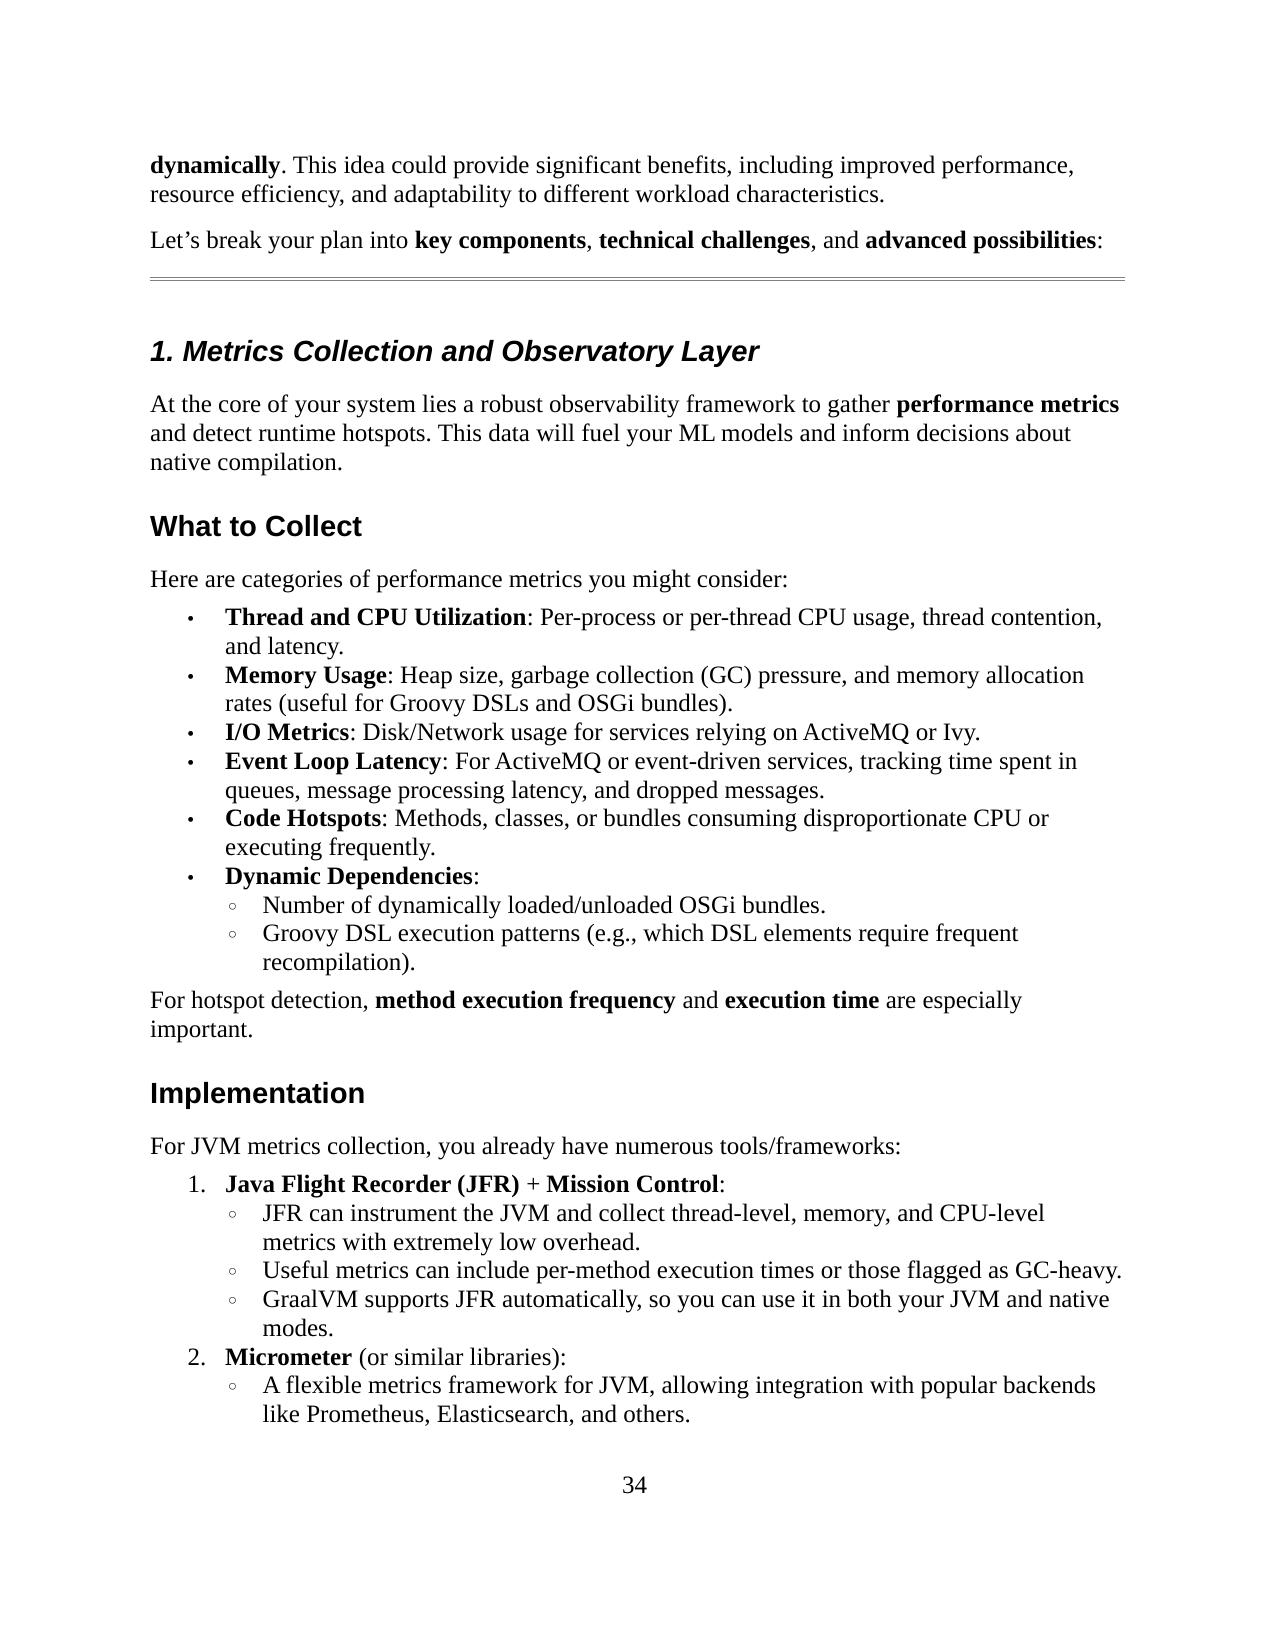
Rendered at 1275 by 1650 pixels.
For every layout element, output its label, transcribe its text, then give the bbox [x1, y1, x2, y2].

list Code Hotspots: Methods, classes, or bundles consuming disproportionate CPU or executing frequently. [187, 803, 1125, 861]
list Java Flight Recorder (JFR) + Mission Control: [187, 1169, 1125, 1198]
subtitle Implementation [150, 1076, 1125, 1110]
subtitle What to Collect [150, 509, 1125, 543]
list GraalVM supports JFR automatically, so you can use it in both your JVM and native modes. [225, 1284, 1125, 1342]
list Event Loop Latency: For ActiveMQ or event-driven services, tracking time spent in queues, message processing latency, and dropped messages. [187, 746, 1125, 803]
list Dynamic Dependencies: [187, 861, 1125, 890]
list Groovy DSL execution patterns (e.g., which DSL elements require frequent recompilation). [225, 918, 1125, 976]
subtitle 1. Metrics Collection and Observatory Layer [150, 334, 1125, 368]
text For JVM metrics collection, you already have numerous tools/frameworks: [150, 1131, 1125, 1160]
text dynamically. This idea could provide significant benefits, including improved performance, resource efficiency, and adaptability to different workload characteristics. [150, 150, 1125, 207]
text Let’s break your plan into key components, technical challenges, and advanced possibilities: [150, 225, 1125, 254]
list JFR can instrument the JVM and collect thread-level, memory, and CPU-level metrics with extremely low overhead. [225, 1198, 1125, 1255]
list Memory Usage: Heap size, garbage collection (GC) pressure, and memory allocation rates (useful for Groovy DSLs and OSGi bundles). [187, 660, 1125, 717]
list Number of dynamically loaded/unloaded OSGi bundles. [225, 890, 1125, 918]
list Useful metrics can include per-method execution times or those flagged as GC-heavy. [225, 1255, 1125, 1284]
list Micrometer (or similar libraries): [187, 1342, 1125, 1370]
text At the core of your system lies a robust observability framework to gather performance metrics and detect runtime hotspots. This data will fuel your ML models and inform decisions about native compilation. [150, 389, 1125, 476]
list I/O Metrics: Disk/Network usage for services relying on ActiveMQ or Ivy. [187, 717, 1125, 746]
text For hotspot detection, method execution frequency and execution time are especially important. [150, 985, 1125, 1042]
list Thread and CPU Utilization: Per-process or per-thread CPU usage, thread contention, and latency. [187, 602, 1125, 660]
list A flexible metrics framework for JVM, allowing integration with popular backends like Prometheus, Elasticsearch, and others. [225, 1370, 1125, 1428]
text Here are categories of performance metrics you might consider: [150, 564, 1125, 593]
